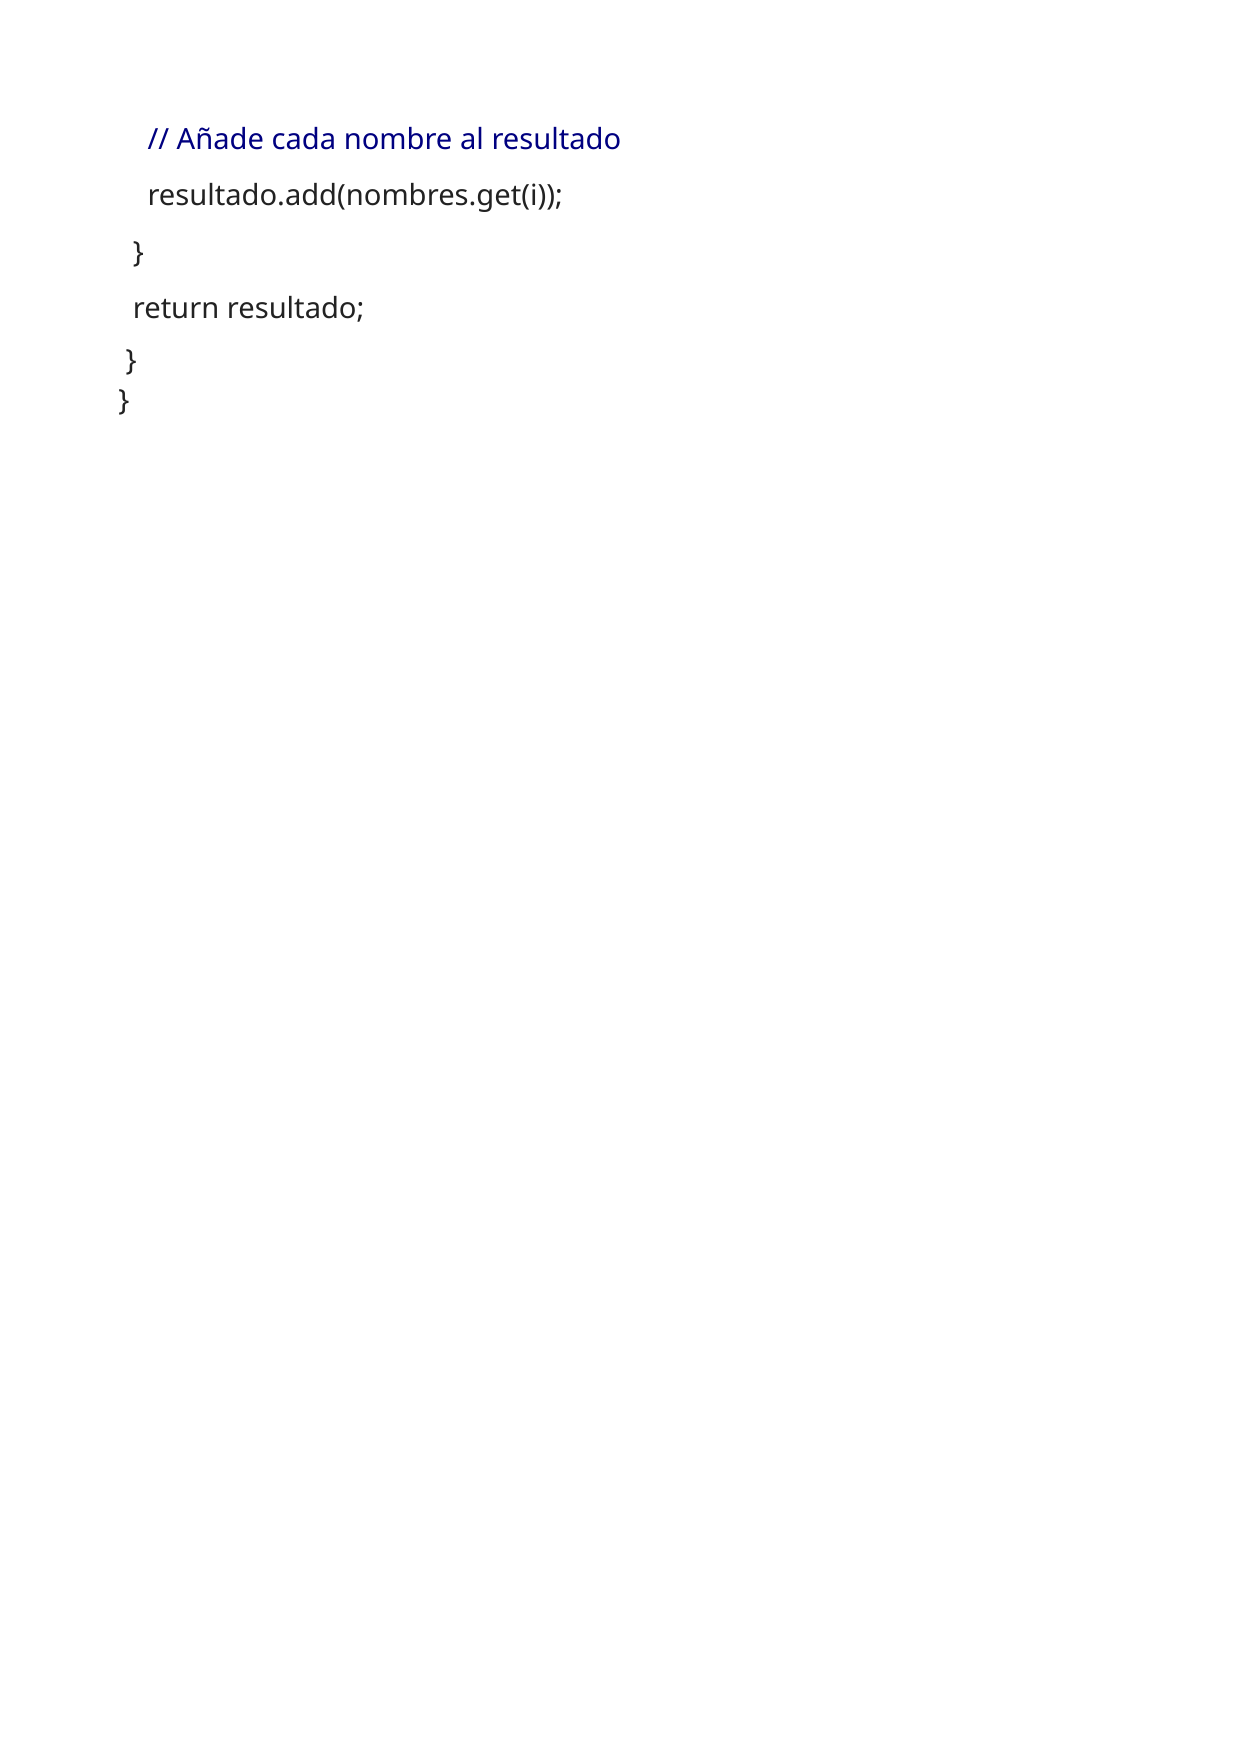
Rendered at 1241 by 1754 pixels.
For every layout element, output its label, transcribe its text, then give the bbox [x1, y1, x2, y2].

text } [118, 339, 1122, 379]
text } [118, 231, 1122, 271]
text return resultado; [118, 287, 1122, 327]
text resultado.add(nombres.get(i)); [118, 174, 1122, 214]
text } [118, 379, 1122, 419]
text // Añade cada nombre al resultado [118, 118, 1122, 158]
